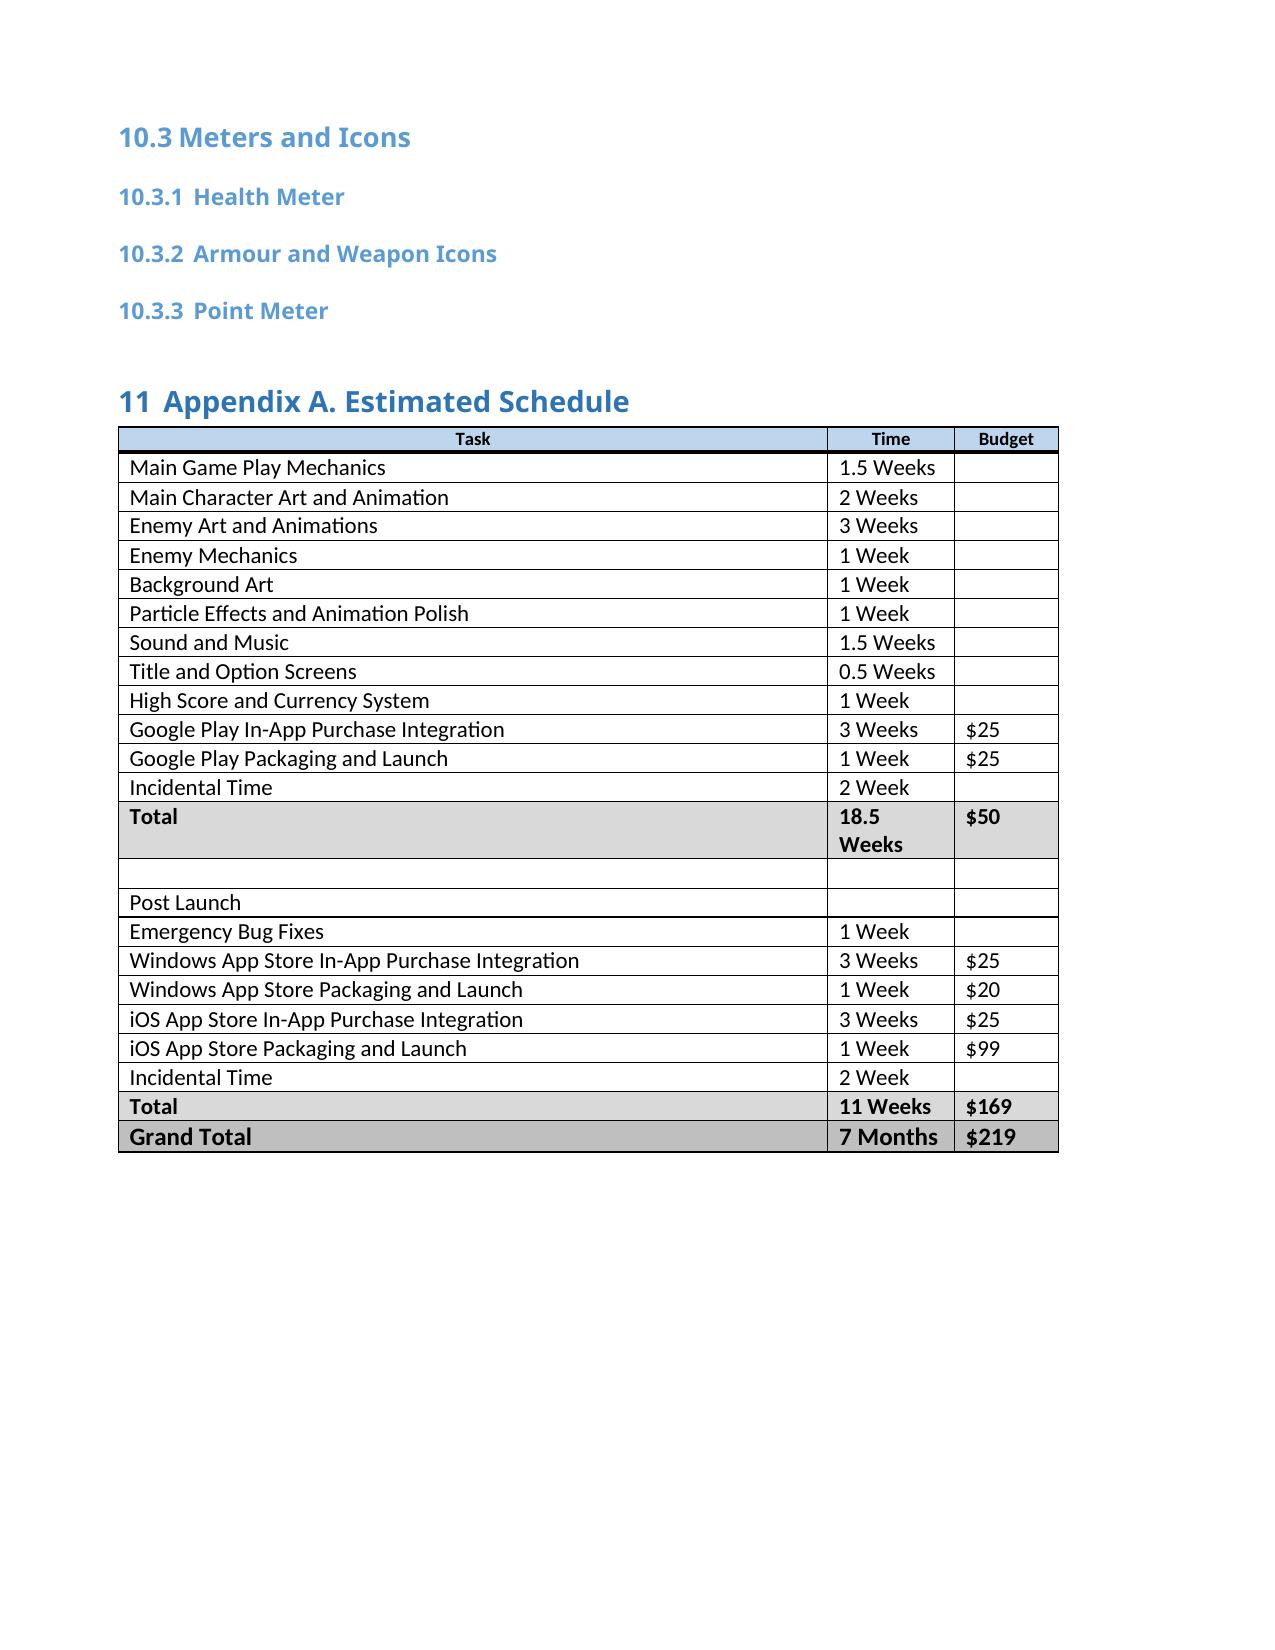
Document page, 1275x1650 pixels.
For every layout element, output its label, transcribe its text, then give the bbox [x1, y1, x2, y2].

table_cell iOS App Store Packaging and Launch [119, 1034, 827, 1062]
table_cell 3 Weeks [828, 715, 954, 743]
table_cell Enemy Mechanics [119, 541, 827, 569]
table_cell 1 Week [828, 1034, 954, 1062]
table_cell [955, 686, 1058, 714]
table_cell 3 Weeks [828, 512, 954, 540]
table_cell Main Game Play Mechanics [119, 454, 827, 482]
table_cell [955, 599, 1058, 627]
table_cell 7 Months [828, 1121, 954, 1151]
table_cell [119, 859, 827, 887]
table_cell $20 [955, 976, 1058, 1004]
subtitle Appendix A. Estimated Schedule [118, 381, 1157, 421]
table_cell iOS App Store In-App Purchase Integration [119, 1005, 827, 1033]
table_cell [828, 889, 954, 916]
table_cell [955, 859, 1058, 887]
table_cell Total [119, 1092, 827, 1120]
table_cell $25 [955, 715, 1058, 743]
table_cell 2 Week [828, 773, 954, 801]
table_cell [955, 570, 1058, 598]
table_cell $219 [955, 1121, 1058, 1151]
table_cell [955, 773, 1058, 801]
table_cell Background Art [119, 570, 827, 598]
table_cell 3 Weeks [828, 1005, 954, 1033]
subtitle Armour and Weapon Icons [118, 238, 1157, 269]
table_cell 1 Week [828, 686, 954, 714]
table_cell Emergency Bug Fixes [119, 918, 827, 946]
table_cell Incidental Time [119, 773, 827, 801]
table_cell 2 Weeks [828, 483, 954, 511]
table_cell High Score and Currency System [119, 686, 827, 714]
table_cell [955, 454, 1058, 482]
table_cell Post Launch [119, 889, 827, 916]
table_cell Windows App Store In-App Purchase Integration [119, 947, 827, 974]
table_cell Sound and Music [119, 628, 827, 656]
table_cell [828, 859, 954, 887]
table_cell Particle Effects and Animation Polish [119, 599, 827, 627]
table_cell 11 Weeks [828, 1092, 954, 1120]
table_cell 1 Week [828, 570, 954, 598]
table_cell $25 [955, 744, 1058, 772]
table_cell Main Character Art and Animation [119, 483, 827, 511]
table_cell Incidental Time [119, 1063, 827, 1091]
table_cell 1.5 Weeks [828, 454, 954, 482]
table_cell 1 Week [828, 976, 954, 1004]
table_cell [955, 483, 1058, 511]
table_cell 2 Week [828, 1063, 954, 1091]
table_cell $50 [955, 802, 1058, 858]
table_cell 18.5 Weeks [828, 802, 954, 858]
table_cell [955, 657, 1058, 685]
table_cell 1 Week [828, 744, 954, 772]
table_cell 1.5 Weeks [828, 628, 954, 656]
table_cell [955, 541, 1058, 569]
table_cell Total [119, 802, 827, 858]
table_cell 3 Weeks [828, 947, 954, 974]
table_cell 0.5 Weeks [828, 657, 954, 685]
table_cell Windows App Store Packaging and Launch [119, 976, 827, 1004]
table_header Time [828, 428, 954, 450]
subtitle Meters and Icons [118, 118, 1157, 155]
table_cell 1 Week [828, 918, 954, 946]
table_cell Title and Option Screens [119, 657, 827, 685]
table_cell Grand Total [119, 1121, 827, 1151]
subtitle Health Meter [118, 181, 1157, 213]
table_cell $25 [955, 1005, 1058, 1033]
table_cell Google Play Packaging and Launch [119, 744, 827, 772]
table_cell 1 Week [828, 541, 954, 569]
subtitle Point Meter [118, 295, 1157, 326]
table_header Task [119, 428, 827, 450]
table_cell $99 [955, 1034, 1058, 1062]
table_cell 1 Week [828, 599, 954, 627]
table_cell [955, 889, 1058, 916]
table_cell $25 [955, 947, 1058, 974]
table_cell [955, 628, 1058, 656]
table_cell Google Play In-App Purchase Integration [119, 715, 827, 743]
table_cell [955, 918, 1058, 946]
table_header Budget [955, 428, 1058, 450]
table_cell [955, 512, 1058, 540]
table_cell Enemy Art and Animations [119, 512, 827, 540]
table_cell [955, 1063, 1058, 1091]
table_cell $169 [955, 1092, 1058, 1120]
